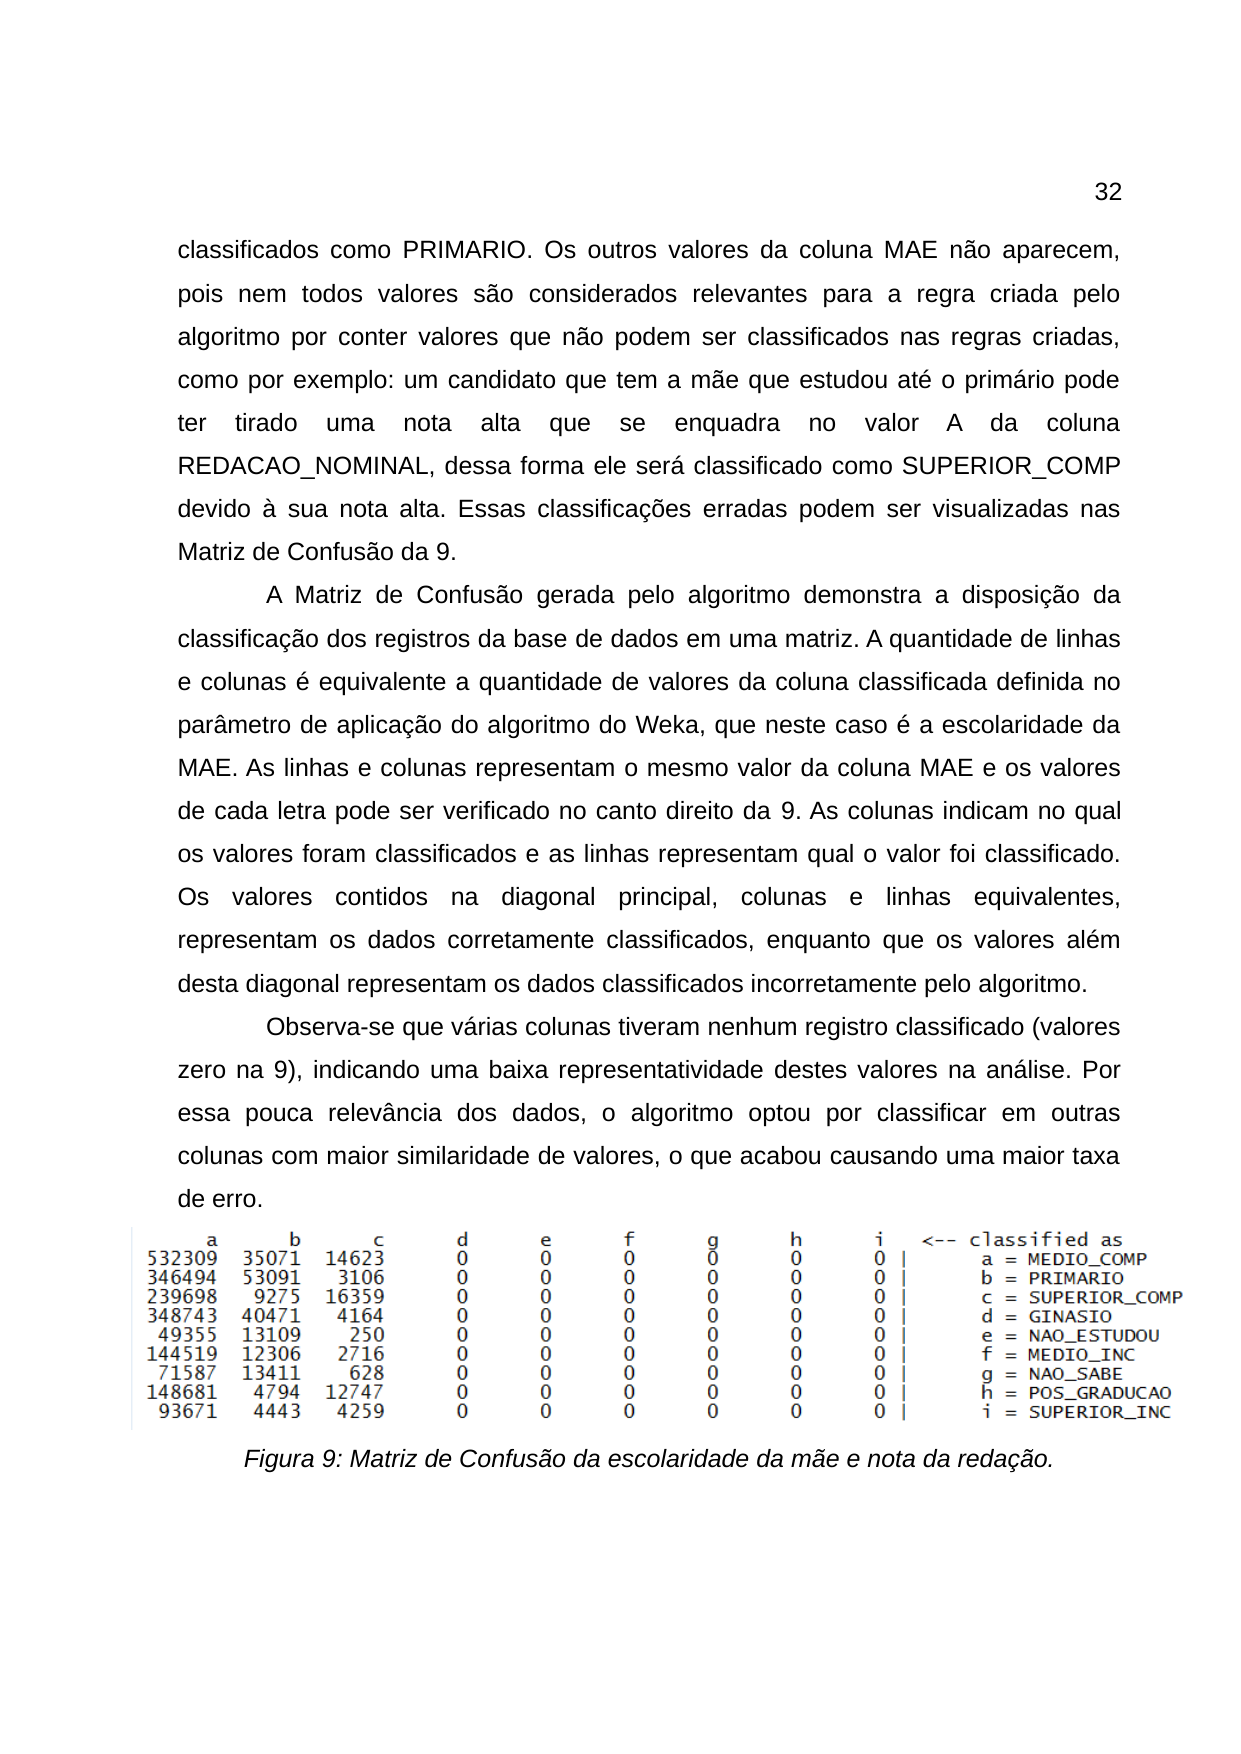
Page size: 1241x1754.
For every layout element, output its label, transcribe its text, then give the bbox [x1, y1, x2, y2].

text Observa-se que várias colunas tiveram nenhum registro classificado (valores zero na Figura 9), indicando uma baixa representatividade destes valores na análise. Por essa pouca relevância dos dados, o algoritmo optou por classificar em outras colunas com maior similaridade de valores, o que acabou causando uma maior taxa de erro. [177, 1012, 1122, 1213]
text Figura 9: Matriz de Confusão da escolaridade da mãe e nota da redação. [177, 1430, 1122, 1473]
text A Matriz de Confusão gerada pelo algoritmo demonstra a disposição da classificação dos registros da base de dados em uma matriz. A quantidade de linhas e colunas é equivalente a quantidade de valores da coluna classificada definida no parâmetro de aplicação do algoritmo do Weka, que neste caso é a escolaridade da MAE. As linhas e colunas representam o mesmo valor da coluna MAE e os valores de cada letra pode ser verificado no canto direito da Figura 9. As colunas indicam no qual os valores foram classificados e as linhas representam qual o valor foi classificado. Os valores contidos na diagonal principal, colunas e linhas equivalentes, representam os dados corretamente classificados, enquanto que os valores além desta diagonal representam os dados classificados incorretamente pelo algoritmo. [177, 580, 1122, 997]
text No resultado do Modelo Classificador é possível notar um padrão, no qual os candidatos com valores A e B na coluna REDACAO_NOMINAL foram classificados como SUPERIOR_COMP. O mesmo se repete para os valores C, D, E, F, e G, que foram classificados como MEDIO_COMP e os valores H, I e J que foram classificados como PRIMARIO. Os outros valores da coluna MAE não aparecem, pois nem todos valores são considerados relevantes para a regra criada pelo algoritmo por conter valores que não podem ser classificados nas regras criadas, como por exemplo: um candidato que tem a mãe que estudou até o primário pode ter tirado uma nota alta que se enquadra no valor A da coluna REDACAO_NOMINAL, dessa forma ele será classificado como SUPERIOR_COMP devido à sua nota alta. Essas classificações erradas podem ser visualizadas nas Matriz de Confusão da Figura 9. [177, 235, 1122, 566]
picture [131, 1227, 1184, 1430]
